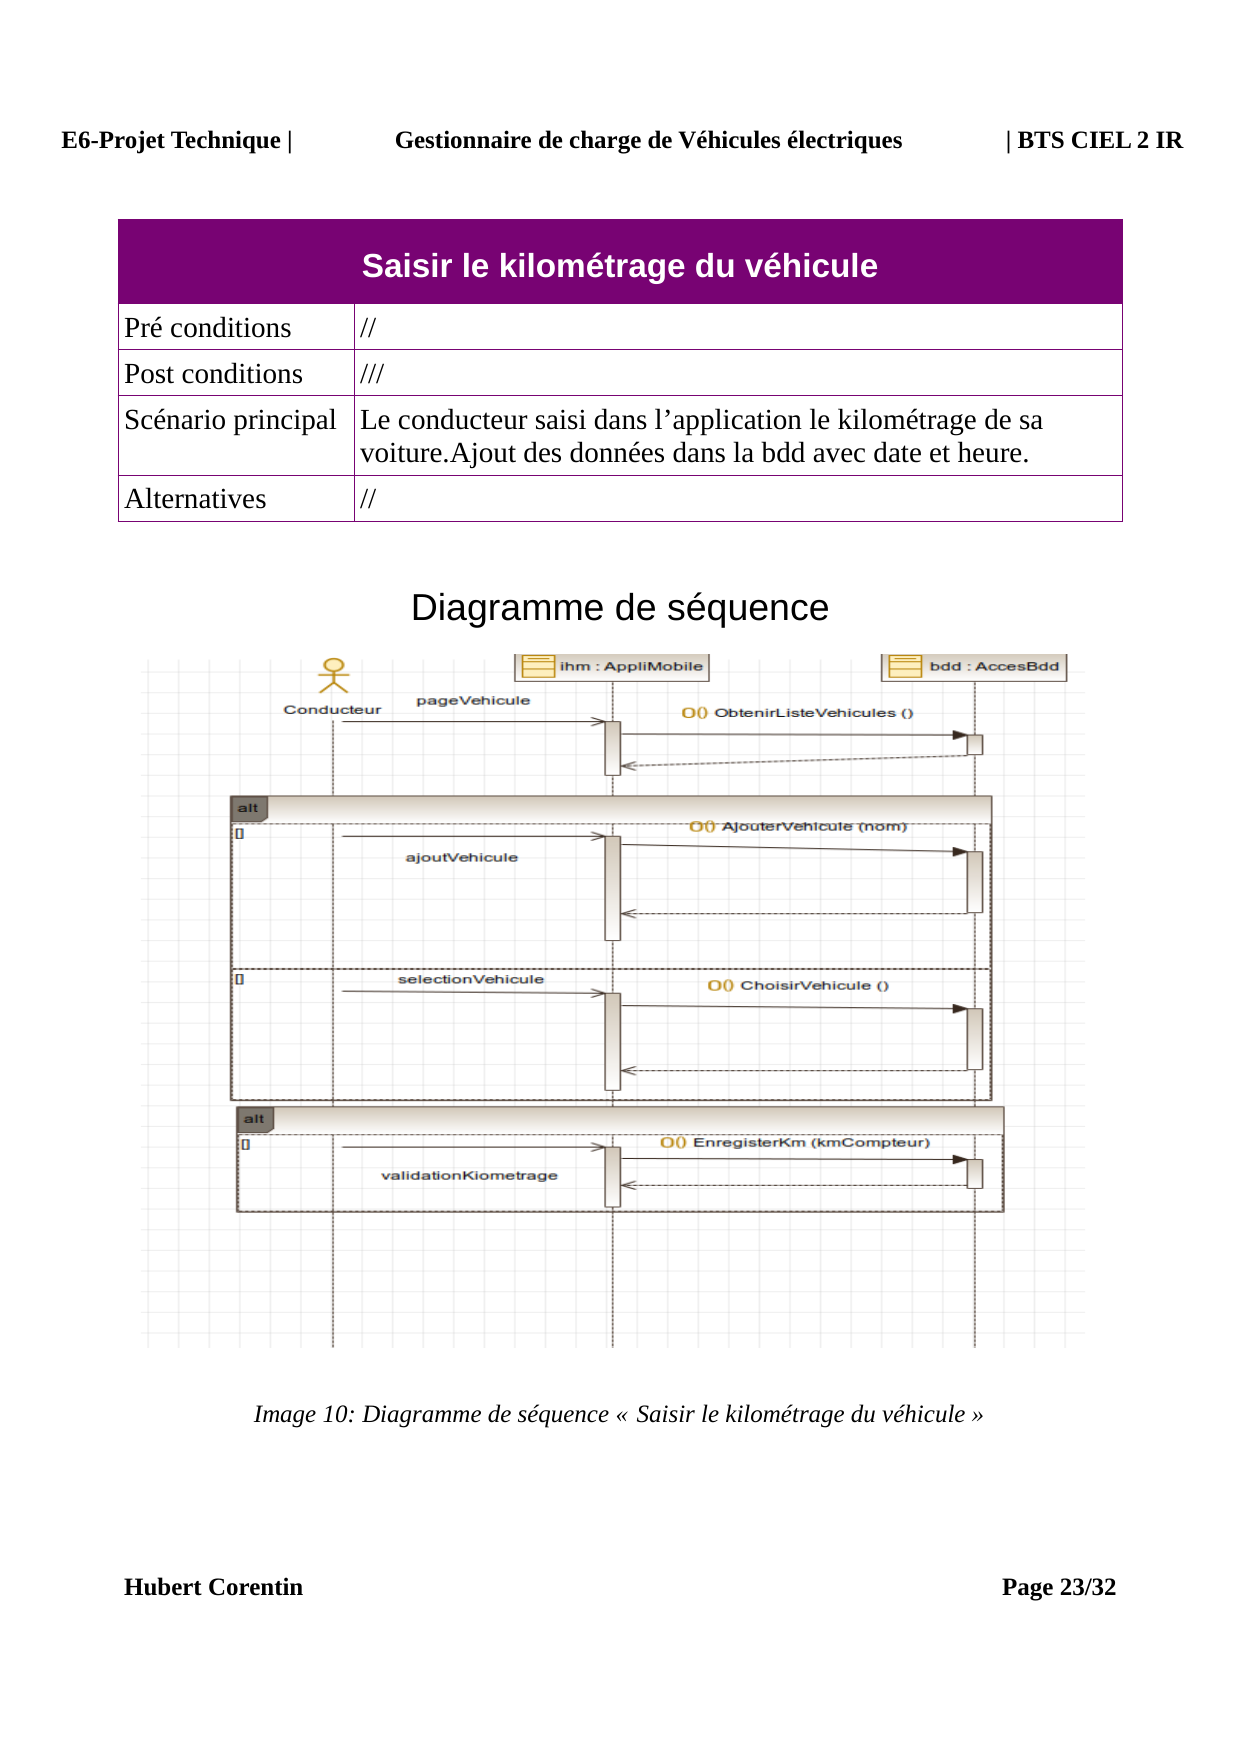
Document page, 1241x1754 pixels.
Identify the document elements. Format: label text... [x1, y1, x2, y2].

subtitle Diagramme de séquence [118, 585, 1122, 628]
table_cell Pré conditions [119, 304, 354, 349]
table_cell Alternatives [119, 476, 354, 521]
table_cell // [355, 304, 1122, 349]
text Image 10: Diagramme de séquence « Saisir le kilométrage du véhicule » [118, 1399, 1122, 1428]
table_cell Scénario principal [119, 396, 354, 474]
table_cell Le conducteur saisi dans l’application le kilométrage de sa voiture.Ajout des données dans la bdd avec date et heure. [355, 396, 1122, 474]
table_header Saisir le kilométrage du véhicule [119, 220, 1122, 303]
picture [140, 654, 1086, 1348]
table_cell /// [355, 350, 1122, 395]
table_cell // [355, 476, 1122, 521]
table_cell Post conditions [119, 350, 354, 395]
